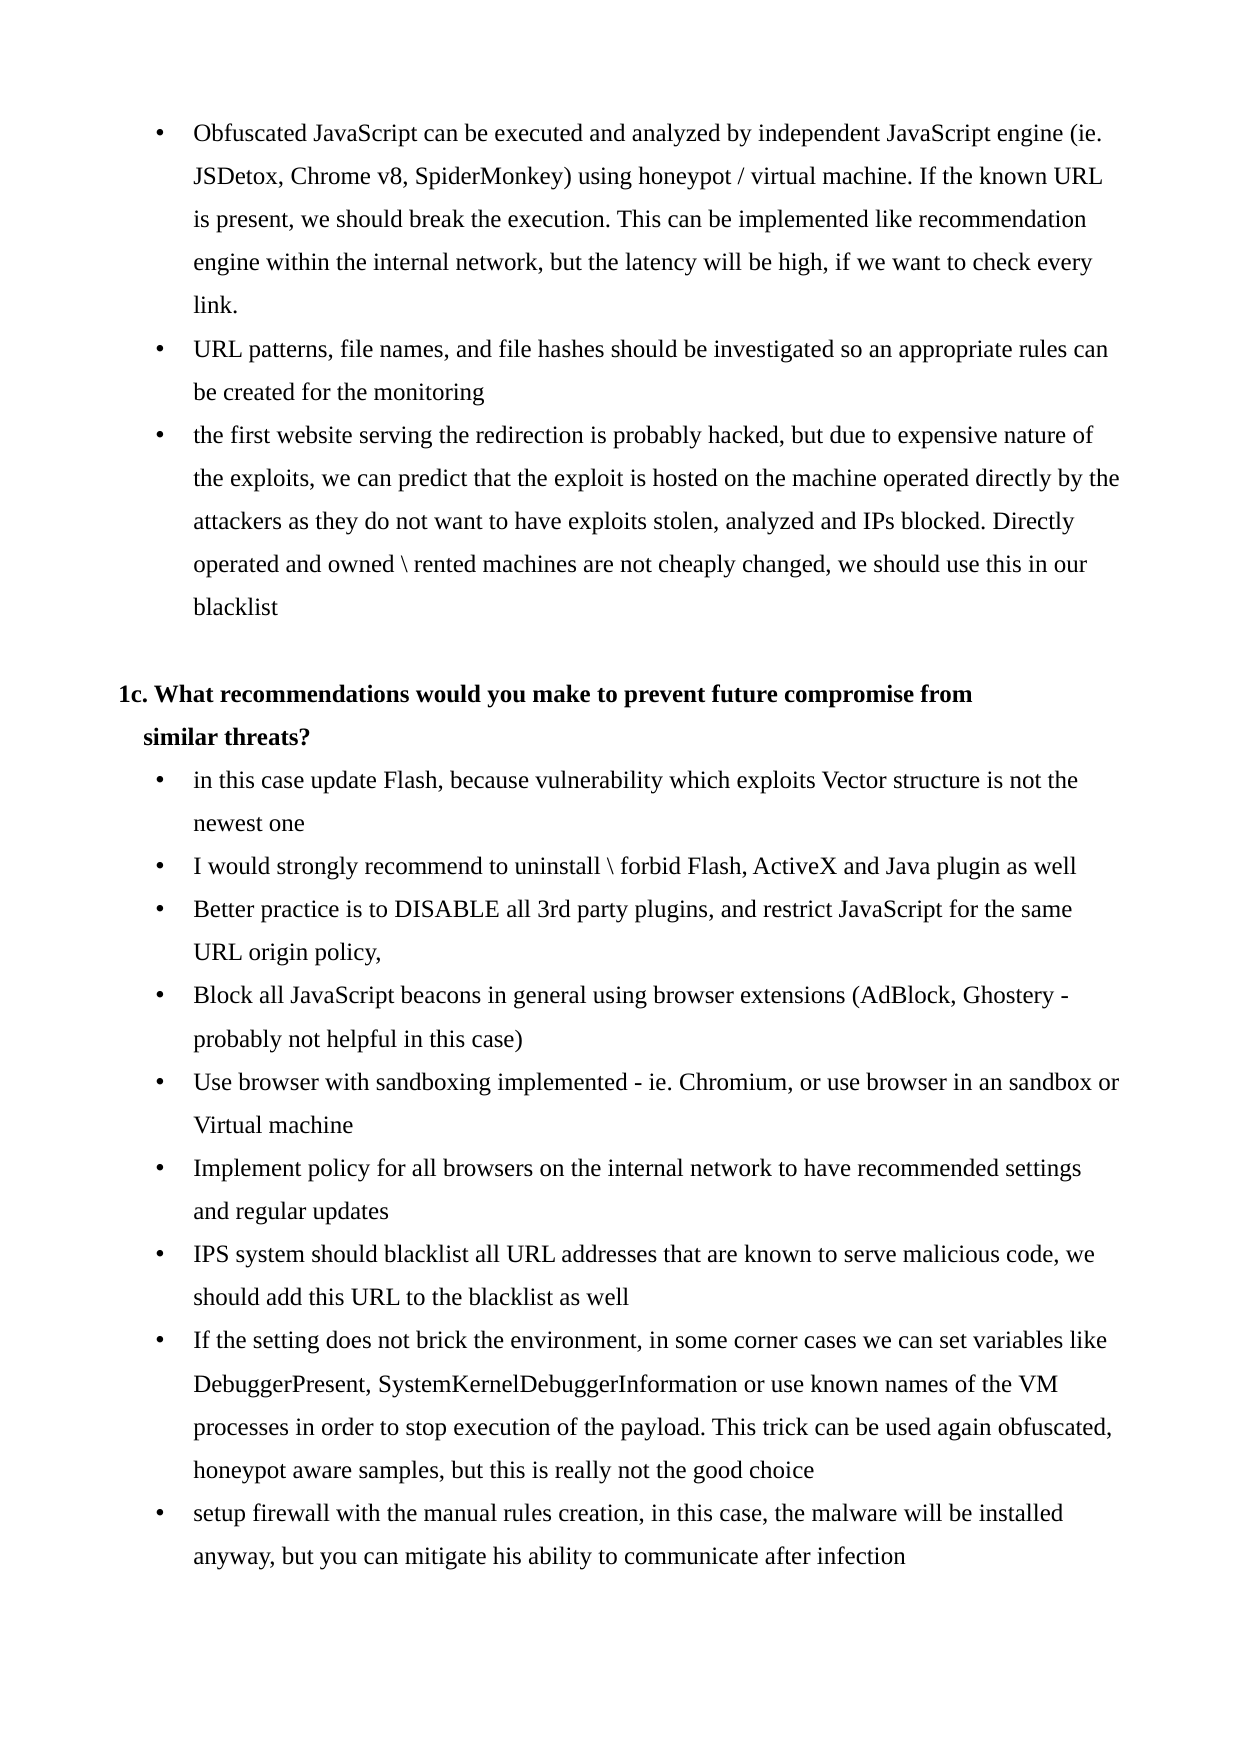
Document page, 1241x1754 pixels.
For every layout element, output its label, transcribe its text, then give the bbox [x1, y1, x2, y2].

list URL patterns, file names, and file hashes should be investigated so an appropriate rules can be created for the monitoring [156, 334, 1122, 406]
text 1c. What recommendations would you make to prevent future compromise from [118, 679, 1122, 707]
list Better practice is to DISABLE all 3rd party plugins, and restrict JavaScript for the same URL origin policy, [156, 894, 1122, 966]
text similar threats? [118, 722, 1122, 751]
list Block all JavaScript beacons in general using browser extensions (AdBlock, Ghostery - probably not helpful in this case) [156, 981, 1122, 1052]
list I would strongly recommend to uninstall \ forbid Flash, ActiveX and Java plugin as well [156, 851, 1122, 880]
list in this case update Flash, because vulnerability which exploits Vector structure is not the newest one [156, 765, 1122, 837]
list Obfuscated JavaScript can be executed and analyzed by independent JavaScript engine (ie. JSDetox, Chrome v8, SpiderMonkey) using honeypot / virtual machine. If the known URL is present, we should break the execution. This can be implemented like recommendation engine within the internal network, but the latency will be high, if we want to check every link. [156, 118, 1122, 319]
list Use browser with sandboxing implemented - ie. Chromium, or use browser in an sandbox or Virtual machine [156, 1067, 1122, 1139]
list setup firewall with the manual rules creation, in this case, the malware will be installed anyway, but you can mitigate his ability to communicate after infection [156, 1498, 1122, 1570]
list If the setting does not brick the environment, in some corner cases we can set variables like DebuggerPresent, SystemKernelDebuggerInformation or use known names of the VM processes in order to stop execution of the payload. This trick can be used again obfuscated, honeypot aware samples, but this is really not the good choice [156, 1326, 1122, 1484]
list the first website serving the redirection is probably hacked, but due to expensive nature of the exploits, we can predict that the exploit is hosted on the machine operated directly by the attackers as they do not want to have exploits stolen, analyzed and IPs blocked. Directly operated and owned \ rented machines are not cheaply changed, we should use this in our blacklist [156, 420, 1122, 621]
list Implement policy for all browsers on the internal network to have recommended settings and regular updates [156, 1153, 1122, 1225]
list IPS system should blacklist all URL addresses that are known to serve malicious code, we should add this URL to the blacklist as well [156, 1239, 1122, 1311]
